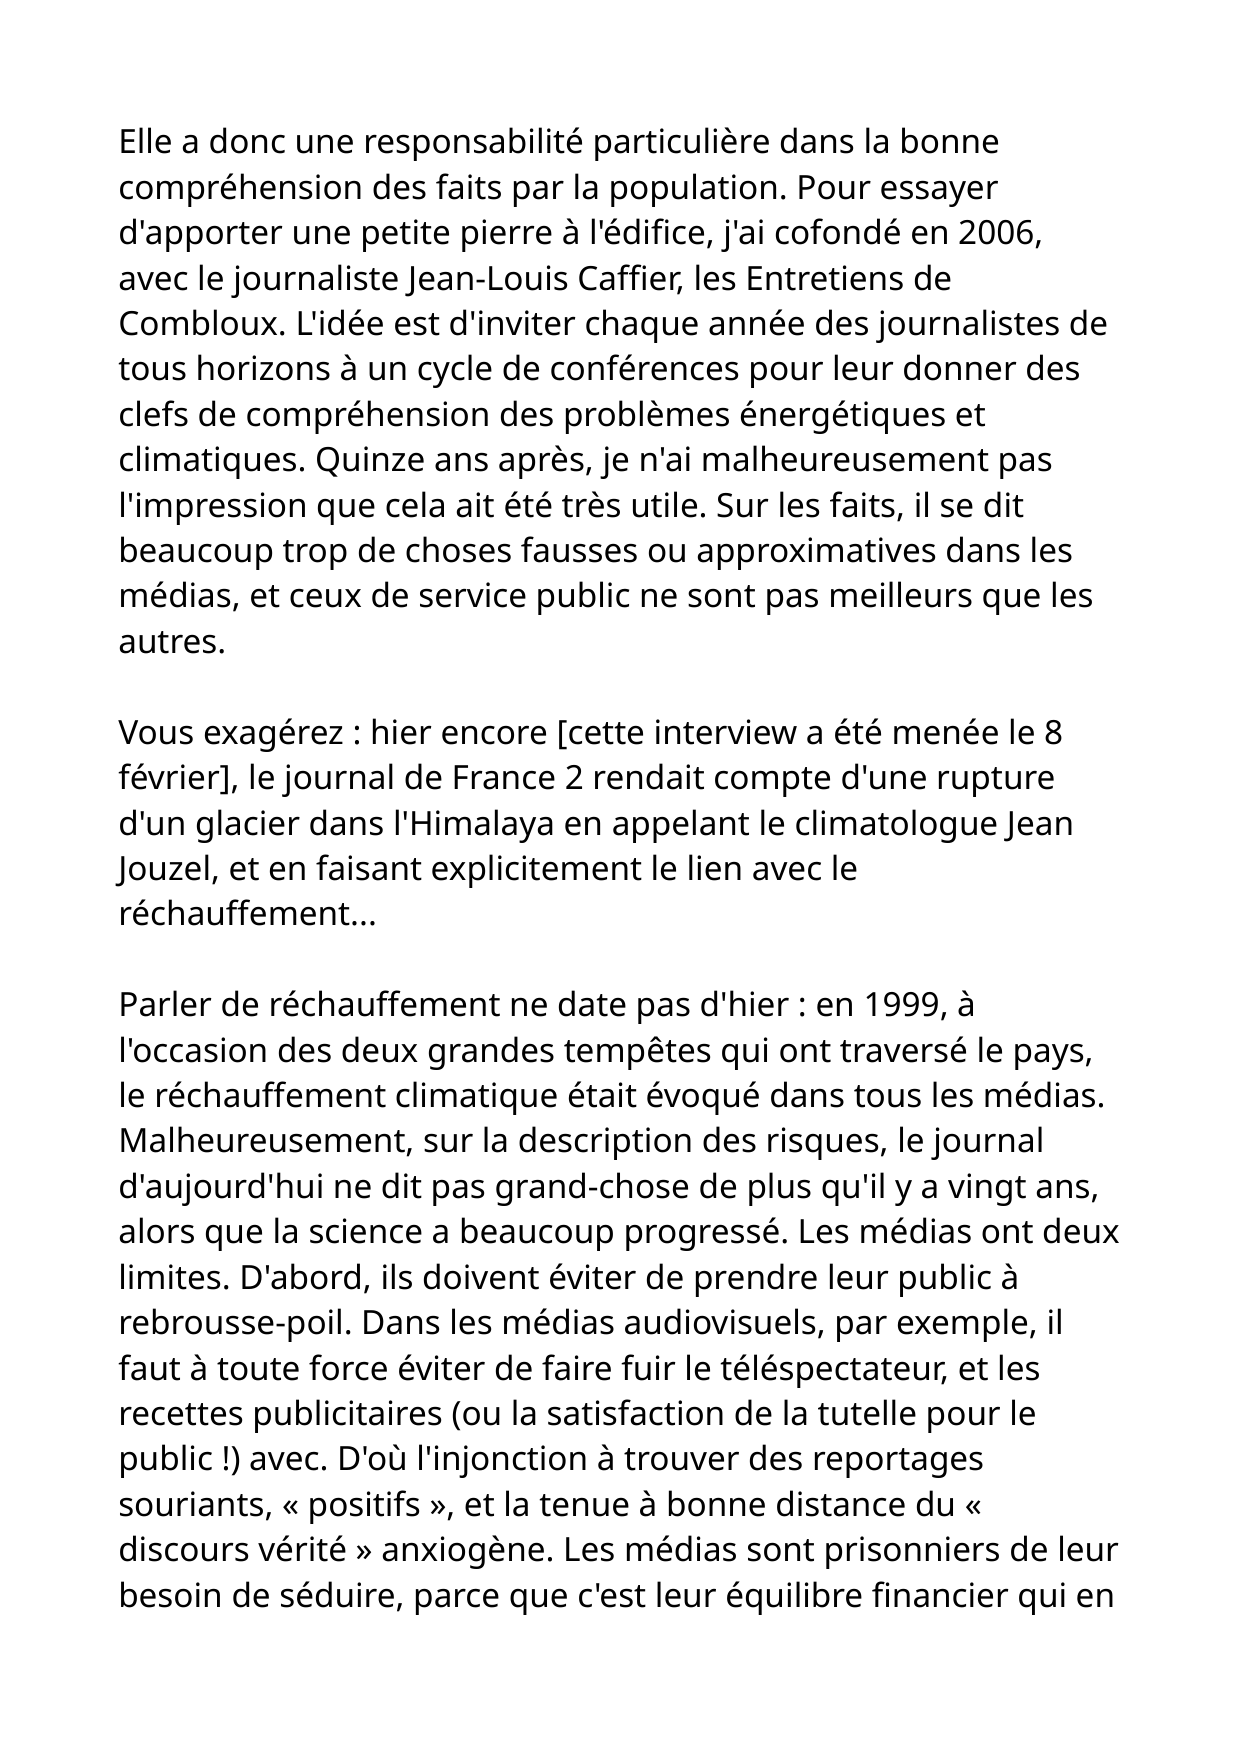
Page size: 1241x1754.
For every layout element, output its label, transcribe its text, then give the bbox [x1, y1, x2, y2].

text Elle a donc une responsabilité particulière dans la bonne compréhension des faits par la population. Pour essayer d'apporter une petite pierre à l'édifice, j'ai cofondé en 2006, avec le journaliste Jean-Louis Caffier, les Entretiens de Combloux. L'idée est d'inviter chaque année des journalistes de tous horizons à un cycle de conférences pour leur donner des clefs de compréhension des problèmes énergétiques et climatiques. Quinze ans après, je n'ai malheureusement pas l'impression que cela ait été très utile. Sur les faits, il se dit beaucoup trop de choses fausses ou approximatives dans les médias, et ceux de service public ne sont pas meilleurs que les autres. [118, 118, 1122, 663]
text Vous exagérez : hier encore [cette interview a été menée le 8 février], le journal de France 2 rendait compte d'une rupture d'un glacier dans l'Himalaya en appelant le climatologue Jean Jouzel, et en faisant explicitement le lien avec le réchauffement... [118, 708, 1122, 936]
text Parler de réchauffement ne date pas d'hier : en 1999, à l'occasion des deux grandes tempêtes qui ont traversé le pays, le réchauffement climatique était évoqué dans tous les médias. Malheureusement, sur la description des risques, le journal d'aujourd'hui ne dit pas grand-chose de plus qu'il y a vingt ans, alors que la science a beaucoup progressé. Les médias ont deux limites. D'abord, ils doivent éviter de prendre leur public à rebrousse-poil. Dans les médias audiovisuels, par exemple, il faut à toute force éviter de faire fuir le téléspectateur, et les recettes publicitaires (ou la satisfaction de la tutelle pour le public !) avec. D'où l'injonction à trouver des reportages souriants, « positifs », et la tenue à bonne distance du « discours vérité » anxiogène. Les médias sont prisonniers de leur besoin de séduire, parce que c'est leur équilibre financier qui en [118, 981, 1122, 1617]
